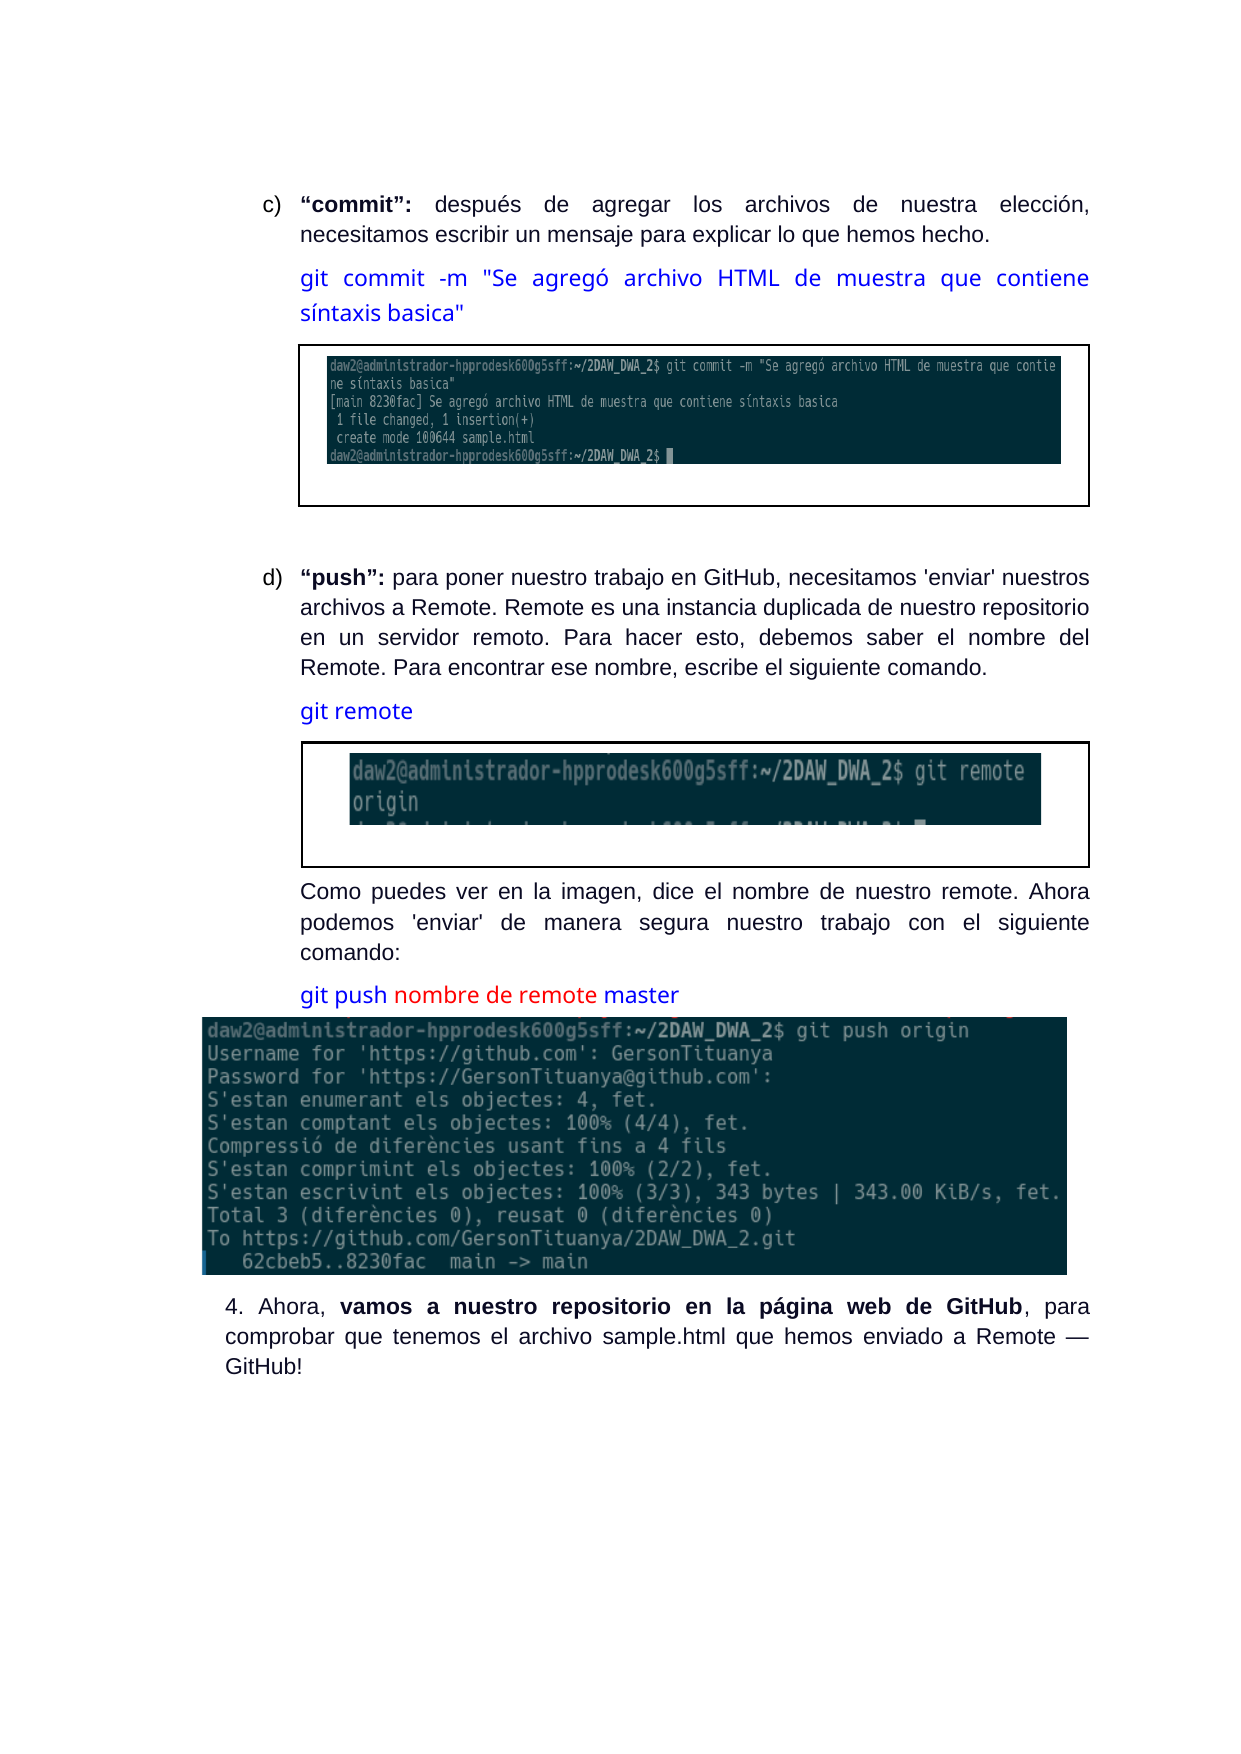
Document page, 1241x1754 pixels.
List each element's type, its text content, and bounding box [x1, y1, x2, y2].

picture [613, 1147, 621, 1153]
picture [348, 1096, 356, 1106]
picture [556, 1138, 563, 1153]
picture [544, 1101, 552, 1106]
picture [740, 1049, 748, 1060]
picture [508, 760, 527, 780]
picture [694, 1211, 702, 1222]
picture [555, 1049, 576, 1060]
picture [487, 1096, 493, 1110]
picture [255, 1253, 263, 1268]
picture [521, 1119, 529, 1129]
picture [209, 1184, 217, 1199]
picture [949, 1023, 956, 1037]
picture [221, 1211, 229, 1222]
picture [521, 1046, 529, 1060]
picture [360, 1096, 367, 1106]
picture [773, 760, 781, 781]
picture [359, 1119, 367, 1129]
picture [462, 1069, 472, 1083]
picture [650, 1072, 656, 1083]
table_header [303, 744, 1088, 866]
picture [232, 1049, 241, 1060]
picture [429, 1184, 436, 1199]
picture [637, 1186, 641, 1202]
picture [278, 1188, 286, 1199]
picture [671, 1184, 679, 1199]
picture [440, 1188, 448, 1199]
picture [546, 1069, 552, 1083]
picture [338, 454, 349, 460]
picture [521, 1184, 529, 1199]
picture [578, 1115, 587, 1129]
picture [467, 363, 474, 373]
picture [674, 1119, 678, 1133]
picture [209, 1161, 217, 1176]
picture [613, 1234, 621, 1245]
picture [255, 1049, 263, 1060]
picture [568, 1115, 575, 1129]
picture [393, 1026, 403, 1037]
picture [221, 1072, 229, 1083]
picture [278, 1234, 286, 1249]
picture [267, 1142, 275, 1153]
picture [313, 1188, 321, 1199]
picture [406, 1026, 413, 1037]
picture [486, 1046, 494, 1060]
picture [578, 1092, 587, 1106]
picture [244, 1101, 252, 1106]
picture [429, 1211, 436, 1222]
picture [267, 1257, 275, 1268]
picture [280, 1072, 286, 1083]
picture [763, 1049, 771, 1060]
picture [729, 1211, 737, 1222]
picture [682, 1161, 690, 1176]
picture [542, 765, 549, 780]
picture [349, 1165, 356, 1176]
picture [256, 1115, 263, 1129]
picture [938, 760, 946, 780]
picture [1004, 760, 1012, 780]
picture [314, 1069, 320, 1083]
picture [556, 1207, 563, 1222]
picture [787, 1184, 794, 1199]
picture [602, 1234, 610, 1249]
picture [1041, 1184, 1048, 1199]
picture [649, 1162, 653, 1179]
picture [232, 1119, 240, 1129]
picture [279, 1142, 286, 1153]
picture [463, 1115, 471, 1129]
picture [394, 1211, 402, 1222]
picture [717, 1119, 725, 1129]
picture [232, 1072, 239, 1078]
picture [383, 1069, 390, 1083]
picture [354, 796, 362, 811]
picture [718, 765, 726, 780]
picture [368, 450, 382, 460]
picture [509, 1096, 517, 1106]
picture [290, 1257, 298, 1268]
picture [798, 1188, 806, 1199]
picture [371, 1046, 379, 1060]
picture [384, 1161, 390, 1176]
picture [394, 1092, 401, 1106]
picture [290, 1147, 298, 1153]
picture [256, 1142, 263, 1152]
picture [498, 1096, 506, 1106]
picture [882, 760, 891, 780]
picture [382, 1234, 390, 1245]
picture [428, 1165, 437, 1176]
picture [487, 1184, 493, 1203]
picture [663, 760, 671, 780]
picture [510, 1115, 517, 1129]
picture [209, 1138, 217, 1153]
picture [527, 450, 536, 460]
picture [798, 1026, 806, 1041]
picture [509, 1049, 517, 1060]
picture [220, 1026, 241, 1037]
picture [786, 1231, 794, 1245]
picture [359, 1026, 367, 1037]
picture [521, 1165, 529, 1176]
picture [348, 1211, 356, 1222]
picture [1029, 1188, 1037, 1199]
picture [354, 361, 359, 369]
picture [417, 1072, 424, 1078]
picture [486, 760, 494, 780]
picture [498, 1119, 506, 1129]
picture [267, 1119, 275, 1129]
picture [486, 1147, 494, 1153]
picture [278, 1119, 286, 1129]
picture [685, 760, 704, 785]
picture [729, 1049, 737, 1060]
picture [597, 765, 604, 780]
picture [428, 1022, 436, 1037]
picture [336, 1207, 344, 1222]
picture [290, 1234, 298, 1245]
picture [509, 1142, 517, 1152]
picture [244, 1022, 286, 1040]
picture [867, 1026, 875, 1037]
picture [521, 1092, 528, 1106]
picture [578, 1207, 587, 1222]
picture [694, 1230, 726, 1245]
picture [902, 1026, 910, 1037]
picture [578, 1072, 587, 1083]
picture [531, 1230, 541, 1245]
picture [706, 1138, 713, 1152]
table_header [300, 346, 1088, 505]
picture [349, 1184, 356, 1199]
picture [532, 1096, 541, 1106]
text Como puedes ver en la imagen, dice el nombre de nuestro remote. Ahora podemos 'enviar' de manera segura nuestro trabajo con el siguiente comando: [300, 878, 1090, 965]
picture [407, 1207, 413, 1222]
picture [348, 1115, 355, 1129]
picture [763, 1184, 772, 1199]
picture [440, 1161, 448, 1176]
picture [544, 1165, 552, 1176]
picture [476, 1046, 482, 1060]
picture [313, 1230, 321, 1246]
picture [244, 1124, 252, 1129]
picture [706, 1115, 713, 1129]
picture [476, 1254, 482, 1268]
picture [409, 796, 417, 811]
picture [313, 1026, 321, 1037]
picture [440, 1026, 471, 1041]
picture [232, 1207, 240, 1222]
picture [405, 1072, 413, 1087]
picture [324, 1072, 333, 1083]
picture [394, 1184, 402, 1199]
picture [336, 1138, 344, 1152]
picture [313, 1253, 321, 1268]
picture [728, 1184, 737, 1199]
picture [360, 1211, 367, 1222]
picture [370, 1022, 390, 1037]
picture [509, 1234, 517, 1245]
picture [635, 1029, 646, 1033]
picture [232, 1188, 240, 1199]
picture [521, 1072, 529, 1083]
picture [301, 1165, 309, 1176]
picture [681, 1046, 692, 1060]
picture [400, 796, 406, 811]
picture [556, 1069, 563, 1083]
picture [717, 1211, 725, 1222]
picture [960, 1184, 969, 1199]
picture [313, 1046, 321, 1060]
picture [359, 1188, 367, 1199]
picture [267, 1188, 275, 1199]
picture [595, 450, 602, 460]
picture [326, 1207, 332, 1222]
picture [659, 1022, 667, 1037]
text 4. Ahora, vamos a nuestro repositorio en la página web de GitHub, para comprobar que tenemos el archivo sample.html que hemos enviado a Remote — GitHub! [225, 1066, 1090, 1379]
picture [255, 1230, 263, 1245]
picture [648, 1049, 656, 1060]
picture [371, 1205, 379, 1222]
picture [465, 760, 473, 780]
picture [555, 1231, 563, 1245]
picture [775, 1188, 783, 1203]
picture [417, 1096, 425, 1106]
picture [562, 396, 570, 406]
picture [440, 1051, 445, 1061]
picture [509, 1072, 517, 1083]
picture [763, 1234, 771, 1249]
picture [659, 1161, 667, 1176]
picture [659, 1049, 667, 1060]
picture [337, 1049, 344, 1060]
picture [324, 1049, 333, 1060]
picture [752, 1161, 759, 1176]
picture [313, 1142, 321, 1152]
picture [221, 1142, 241, 1153]
picture [378, 796, 384, 811]
picture [463, 1096, 471, 1106]
picture [366, 796, 373, 811]
picture [520, 1257, 530, 1267]
picture [915, 1026, 921, 1037]
picture [556, 1165, 563, 1176]
picture [913, 1184, 922, 1199]
picture [382, 1211, 390, 1222]
picture [244, 1142, 252, 1156]
picture [347, 1022, 356, 1037]
picture [453, 1230, 459, 1243]
picture [636, 1230, 644, 1245]
picture [475, 1092, 483, 1106]
picture [696, 1138, 702, 1153]
picture [209, 1092, 217, 1106]
picture [208, 1207, 218, 1222]
picture [544, 1211, 552, 1222]
picture [209, 1115, 217, 1129]
picture [255, 1207, 263, 1222]
picture [509, 1026, 517, 1037]
picture [971, 765, 1001, 780]
list “commit”: después de agregar los archivos de nuestra elección, necesitamos escribir un mensaje para explicar lo que hemos hecho. [262, 191, 1090, 247]
picture [382, 1096, 390, 1106]
picture [531, 1069, 541, 1083]
picture [267, 1049, 298, 1060]
picture [498, 1046, 506, 1060]
picture [729, 1072, 749, 1083]
picture [475, 1184, 483, 1199]
picture [232, 1165, 240, 1176]
picture [431, 360, 437, 370]
picture [209, 1046, 217, 1060]
picture [406, 1161, 413, 1176]
picture [607, 760, 626, 780]
picture [579, 1138, 586, 1152]
picture [983, 1188, 991, 1199]
text git commit -m "Se agregó archivo HTML de muestra que contiene síntaxis basica" [300, 261, 1090, 329]
picture [625, 1049, 633, 1060]
picture [578, 1257, 587, 1268]
picture [498, 765, 505, 780]
picture [462, 1230, 472, 1245]
picture [476, 765, 483, 780]
picture [659, 1138, 668, 1152]
picture [740, 1184, 748, 1199]
picture [902, 1184, 910, 1199]
picture [614, 1092, 621, 1106]
picture [602, 1073, 610, 1087]
picture [844, 1026, 852, 1041]
picture [707, 760, 715, 780]
picture [405, 1257, 413, 1268]
picture [417, 1211, 425, 1222]
picture [729, 1161, 736, 1175]
picture [383, 1115, 390, 1129]
picture [313, 1119, 344, 1133]
picture [579, 1022, 587, 1037]
picture [465, 1142, 471, 1153]
picture [729, 1115, 736, 1129]
picture [370, 1165, 380, 1175]
picture [290, 1069, 298, 1083]
picture [509, 1188, 517, 1199]
picture [533, 1161, 540, 1176]
picture [475, 1234, 483, 1245]
picture [936, 1026, 945, 1041]
picture [839, 760, 870, 780]
picture [394, 1165, 402, 1176]
picture [740, 1165, 748, 1176]
picture [371, 1253, 379, 1268]
picture [652, 760, 660, 780]
picture [244, 1211, 252, 1222]
picture [452, 1046, 459, 1061]
picture [429, 1092, 436, 1106]
picture [916, 765, 924, 785]
picture [544, 1049, 552, 1060]
picture [567, 1073, 575, 1083]
picture [543, 1257, 564, 1268]
picture [254, 1072, 275, 1083]
picture [590, 1115, 611, 1129]
picture [625, 1096, 633, 1106]
picture [256, 1092, 263, 1106]
picture [509, 1211, 518, 1222]
picture [1018, 1184, 1025, 1199]
picture [475, 1072, 483, 1083]
picture [695, 1046, 702, 1060]
picture [683, 1138, 690, 1152]
picture [648, 1022, 656, 1038]
picture [486, 1257, 494, 1268]
picture [431, 450, 437, 460]
picture [533, 1119, 540, 1129]
picture [440, 1074, 445, 1084]
picture [278, 1254, 287, 1268]
picture [487, 1072, 494, 1083]
picture [545, 1230, 552, 1245]
picture [602, 1161, 610, 1176]
picture [387, 760, 440, 783]
picture [417, 1078, 425, 1083]
picture [641, 765, 648, 780]
picture [428, 1142, 437, 1153]
picture [382, 1253, 390, 1268]
picture [568, 1254, 575, 1268]
picture [499, 1211, 506, 1222]
picture [337, 1072, 344, 1083]
picture [936, 1184, 946, 1199]
picture [659, 1184, 667, 1200]
picture [440, 1142, 448, 1152]
picture [637, 1049, 644, 1060]
picture [717, 1184, 725, 1199]
picture [580, 1184, 586, 1199]
picture [467, 453, 474, 464]
picture [394, 1069, 401, 1083]
picture [486, 1161, 495, 1176]
picture [417, 1049, 425, 1060]
picture [602, 1142, 610, 1152]
picture [372, 1184, 379, 1199]
picture [232, 1078, 240, 1083]
picture [591, 1161, 598, 1176]
picture [387, 796, 395, 816]
picture [324, 1191, 332, 1199]
picture [417, 1257, 425, 1268]
picture [625, 453, 635, 460]
picture [509, 1165, 517, 1176]
picture [474, 1022, 494, 1037]
picture [717, 1022, 749, 1037]
picture [717, 1049, 725, 1060]
picture [405, 1119, 413, 1129]
picture [707, 1207, 714, 1222]
picture [612, 1046, 622, 1060]
picture [201, 1017, 205, 1275]
picture [452, 1165, 460, 1176]
picture [368, 360, 382, 370]
picture [244, 1072, 251, 1078]
picture [671, 1049, 679, 1060]
picture [960, 1026, 968, 1037]
picture [544, 1022, 575, 1041]
picture [567, 1234, 575, 1245]
picture [476, 1119, 481, 1133]
picture [394, 1253, 401, 1268]
picture [671, 1022, 703, 1037]
picture [244, 1188, 252, 1199]
picture [740, 760, 748, 780]
picture [898, 360, 906, 370]
picture [361, 1161, 367, 1176]
picture [221, 1049, 229, 1060]
picture [613, 1161, 634, 1176]
picture [613, 1022, 621, 1037]
picture [442, 760, 461, 780]
picture [752, 1207, 760, 1222]
picture [521, 1234, 529, 1245]
picture [648, 1230, 656, 1245]
picture [244, 1165, 252, 1176]
picture [371, 1096, 379, 1106]
picture [648, 1211, 656, 1222]
picture [671, 1069, 679, 1083]
picture [394, 1230, 402, 1245]
picture [706, 1046, 713, 1060]
picture [417, 1115, 425, 1129]
picture [326, 1230, 332, 1243]
list “push”: para poner nuestro trabajo en GitHub, necesitamos 'enviar' nuestros archivos a Remote. Remote es una instancia duplicada de nuestro repositorio en un servidor remoto. Para hacer esto, debemos saber el nombre del Remote. Para encontrar ese nombre, escribe el siguiente comando. [262, 564, 1090, 681]
picture [586, 765, 594, 785]
picture [856, 1026, 864, 1037]
picture [267, 1231, 275, 1245]
picture [590, 1026, 598, 1037]
picture [382, 1046, 390, 1060]
picture [636, 1207, 644, 1222]
picture [451, 1207, 460, 1222]
picture [636, 1115, 645, 1129]
picture [544, 1188, 552, 1199]
picture [659, 1115, 668, 1129]
picture [324, 1096, 345, 1106]
picture [359, 1230, 367, 1245]
picture [359, 1253, 367, 1268]
picture [575, 765, 583, 785]
picture [929, 765, 935, 780]
picture [337, 1188, 344, 1199]
picture [348, 1253, 356, 1268]
picture [682, 1211, 691, 1222]
picture [429, 1119, 436, 1129]
picture [763, 1022, 771, 1037]
picture [590, 1234, 598, 1245]
picture [660, 1069, 667, 1083]
picture [717, 1147, 725, 1153]
picture [667, 449, 672, 464]
picture [694, 1069, 702, 1083]
picture [625, 363, 635, 370]
picture [613, 1070, 644, 1087]
picture [303, 1142, 309, 1152]
picture [879, 1184, 887, 1199]
picture [775, 1023, 783, 1040]
picture [637, 1092, 644, 1106]
picture [776, 1230, 783, 1245]
picture [255, 1184, 263, 1199]
picture [278, 1165, 286, 1176]
picture [473, 435, 484, 442]
picture [602, 1022, 610, 1037]
picture [521, 1023, 529, 1037]
picture [729, 760, 736, 780]
picture [301, 1096, 310, 1106]
picture [452, 1069, 459, 1084]
picture [498, 1234, 506, 1245]
picture [348, 1142, 356, 1153]
picture [783, 760, 792, 780]
picture [371, 1119, 379, 1129]
picture [418, 1142, 425, 1152]
picture [209, 1069, 217, 1083]
picture [521, 1211, 529, 1222]
picture [313, 1165, 344, 1179]
picture [533, 1211, 540, 1222]
picture [527, 360, 536, 370]
picture [671, 1205, 679, 1222]
picture [761, 768, 771, 775]
picture [371, 1069, 379, 1083]
picture [451, 1119, 460, 1129]
picture [629, 765, 638, 780]
picture [740, 1230, 748, 1245]
picture [592, 1142, 598, 1153]
picture [613, 1207, 621, 1222]
picture [530, 765, 539, 780]
picture [974, 1184, 979, 1194]
picture [244, 1253, 252, 1268]
picture [394, 1046, 401, 1060]
picture [394, 1138, 401, 1152]
picture [590, 1184, 598, 1199]
picture [208, 1230, 218, 1245]
picture [244, 1230, 252, 1245]
picture [486, 1119, 494, 1129]
picture [532, 1022, 541, 1037]
picture [682, 1073, 691, 1083]
picture [856, 1184, 876, 1199]
picture [521, 1147, 529, 1153]
picture [221, 1234, 229, 1245]
text git remote [300, 695, 1090, 726]
picture [208, 1022, 217, 1037]
picture [278, 1096, 286, 1106]
picture [475, 1142, 483, 1153]
picture [626, 1116, 630, 1133]
picture [894, 760, 902, 784]
picture [532, 1142, 540, 1153]
picture [349, 1230, 356, 1245]
picture [626, 1230, 632, 1243]
picture [325, 1023, 333, 1037]
picture [487, 1234, 494, 1245]
picture [371, 1138, 379, 1152]
picture [354, 451, 359, 459]
picture [405, 1049, 413, 1064]
picture [301, 1254, 310, 1268]
picture [498, 1072, 505, 1078]
picture [915, 820, 925, 825]
picture [232, 1096, 240, 1106]
picture [336, 1026, 344, 1037]
picture [1015, 765, 1024, 780]
picture [602, 1184, 622, 1199]
picture [371, 1230, 379, 1245]
picture [440, 1101, 448, 1106]
picture [564, 760, 571, 780]
picture [451, 1142, 459, 1153]
picture [626, 1207, 633, 1222]
picture [544, 1142, 552, 1152]
picture [382, 1188, 390, 1199]
picture [336, 1234, 344, 1249]
picture [578, 1234, 587, 1245]
picture [245, 1049, 252, 1060]
picture [405, 1142, 413, 1153]
picture [926, 1023, 933, 1037]
picture [962, 765, 968, 780]
picture [499, 1161, 504, 1179]
picture [498, 1078, 506, 1083]
picture [301, 1119, 309, 1129]
picture [450, 1257, 471, 1268]
picture [661, 1211, 667, 1222]
picture [810, 1188, 817, 1199]
picture [752, 1049, 760, 1064]
picture [497, 1026, 507, 1037]
picture [811, 1023, 817, 1037]
picture [244, 1078, 252, 1083]
picture [463, 1188, 471, 1199]
picture [590, 1072, 598, 1083]
picture [338, 364, 349, 370]
picture [821, 1023, 829, 1037]
picture [302, 1023, 310, 1037]
picture [289, 1026, 299, 1037]
picture [475, 1165, 483, 1176]
picture [532, 1188, 540, 1199]
picture [313, 1207, 321, 1222]
text git push nombre de remote master [300, 979, 1090, 1011]
picture [278, 1207, 286, 1222]
picture [795, 760, 826, 780]
picture [353, 760, 385, 780]
picture [384, 1142, 390, 1152]
picture [950, 1184, 956, 1199]
picture [267, 1096, 275, 1106]
picture [313, 1096, 321, 1106]
picture [648, 1184, 656, 1199]
picture [417, 1188, 425, 1199]
picture [256, 1161, 263, 1176]
picture [417, 1234, 425, 1245]
picture [717, 1072, 725, 1083]
picture [301, 1188, 310, 1199]
picture [267, 1165, 275, 1176]
picture [839, 821, 850, 825]
picture [674, 760, 682, 780]
picture [428, 1234, 449, 1245]
picture [463, 1049, 471, 1064]
picture [498, 1188, 506, 1199]
picture [879, 1022, 887, 1037]
picture [658, 1230, 680, 1245]
picture [595, 360, 602, 370]
picture [636, 1142, 644, 1152]
